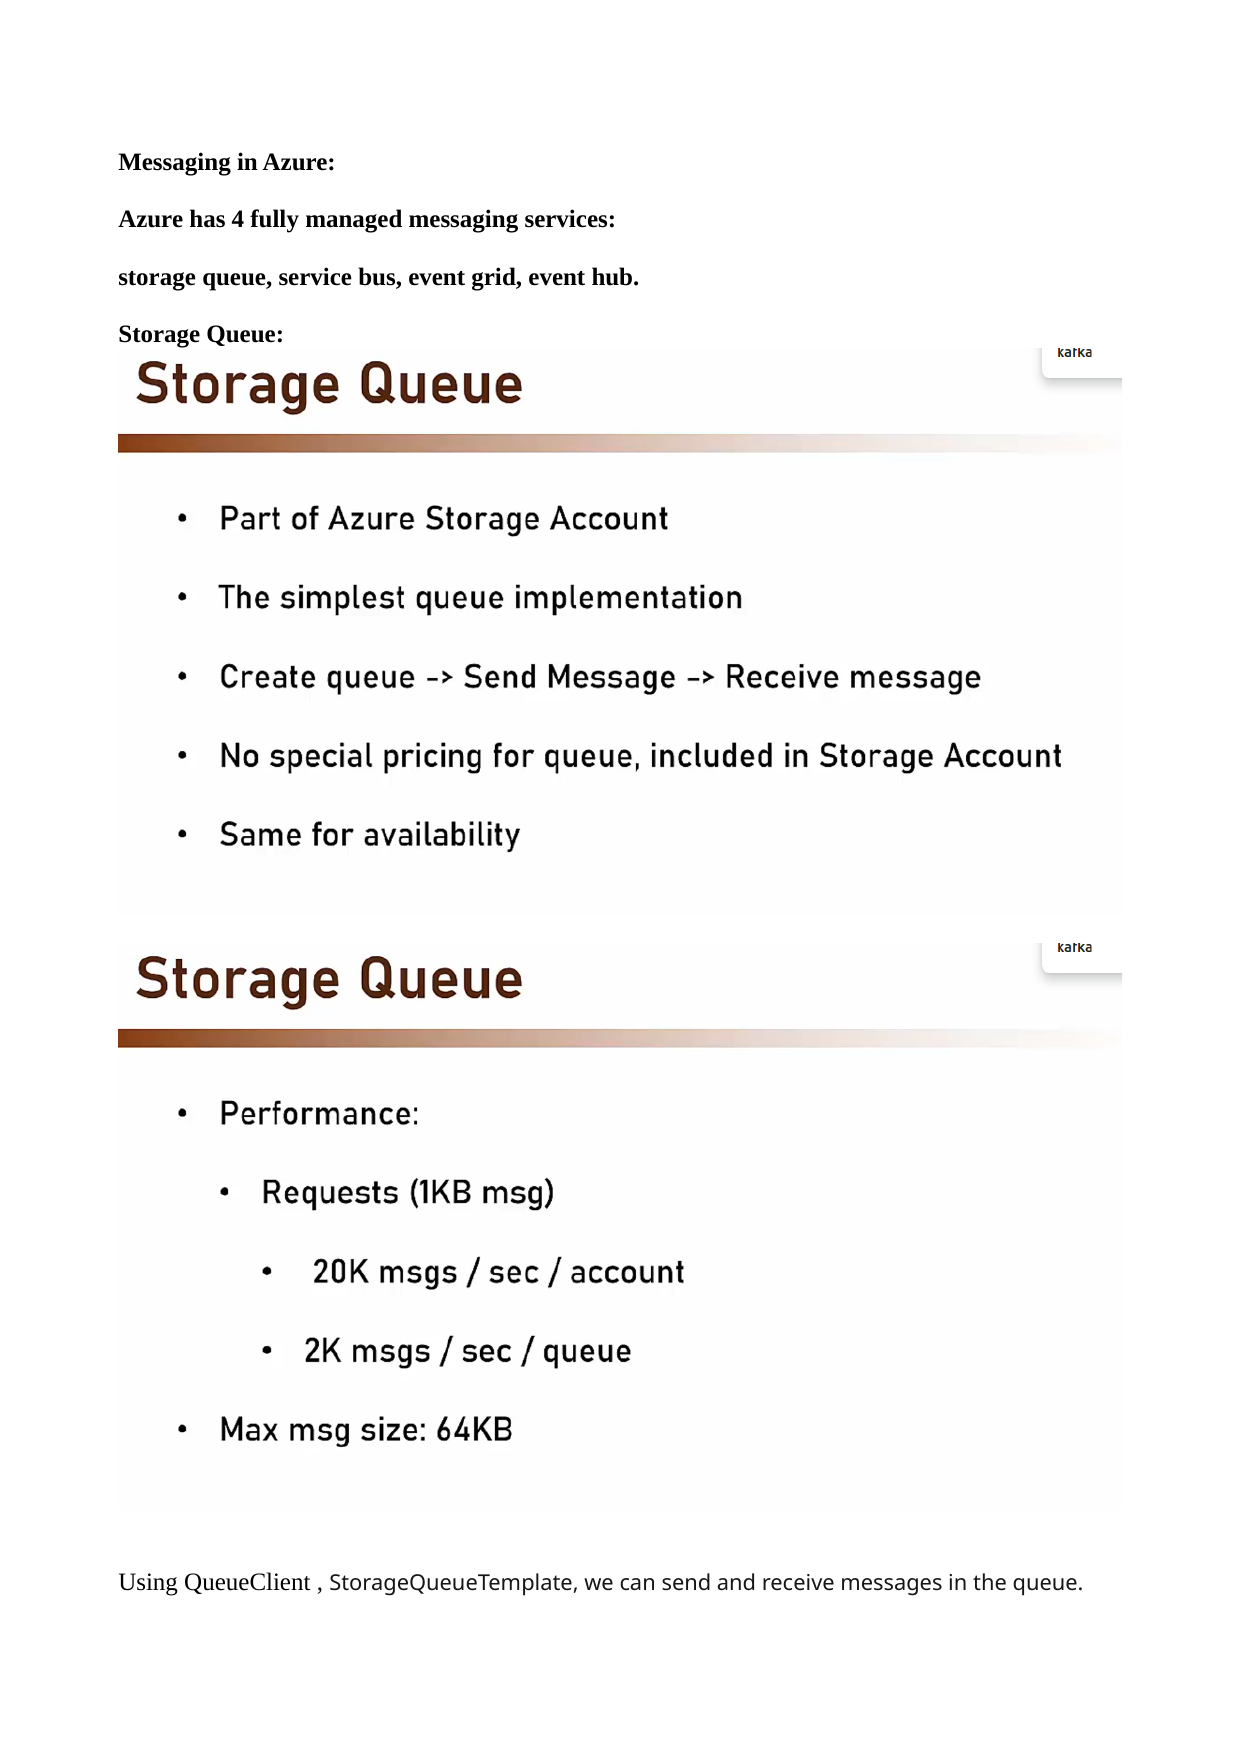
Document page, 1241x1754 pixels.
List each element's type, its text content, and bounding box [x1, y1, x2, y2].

picture [118, 348, 1123, 915]
text Using QueueClient , StorageQueueTemplate, we can send and receive messages in the queue. [118, 1567, 1122, 1597]
text storage queue, service bus, event grid, event hub. [118, 262, 1122, 291]
text Storage Queue: [118, 319, 1122, 348]
text Azure has 4 fully managed messaging services: [118, 204, 1122, 233]
text Messaging in Azure: [118, 147, 1122, 176]
picture [118, 943, 1123, 1510]
